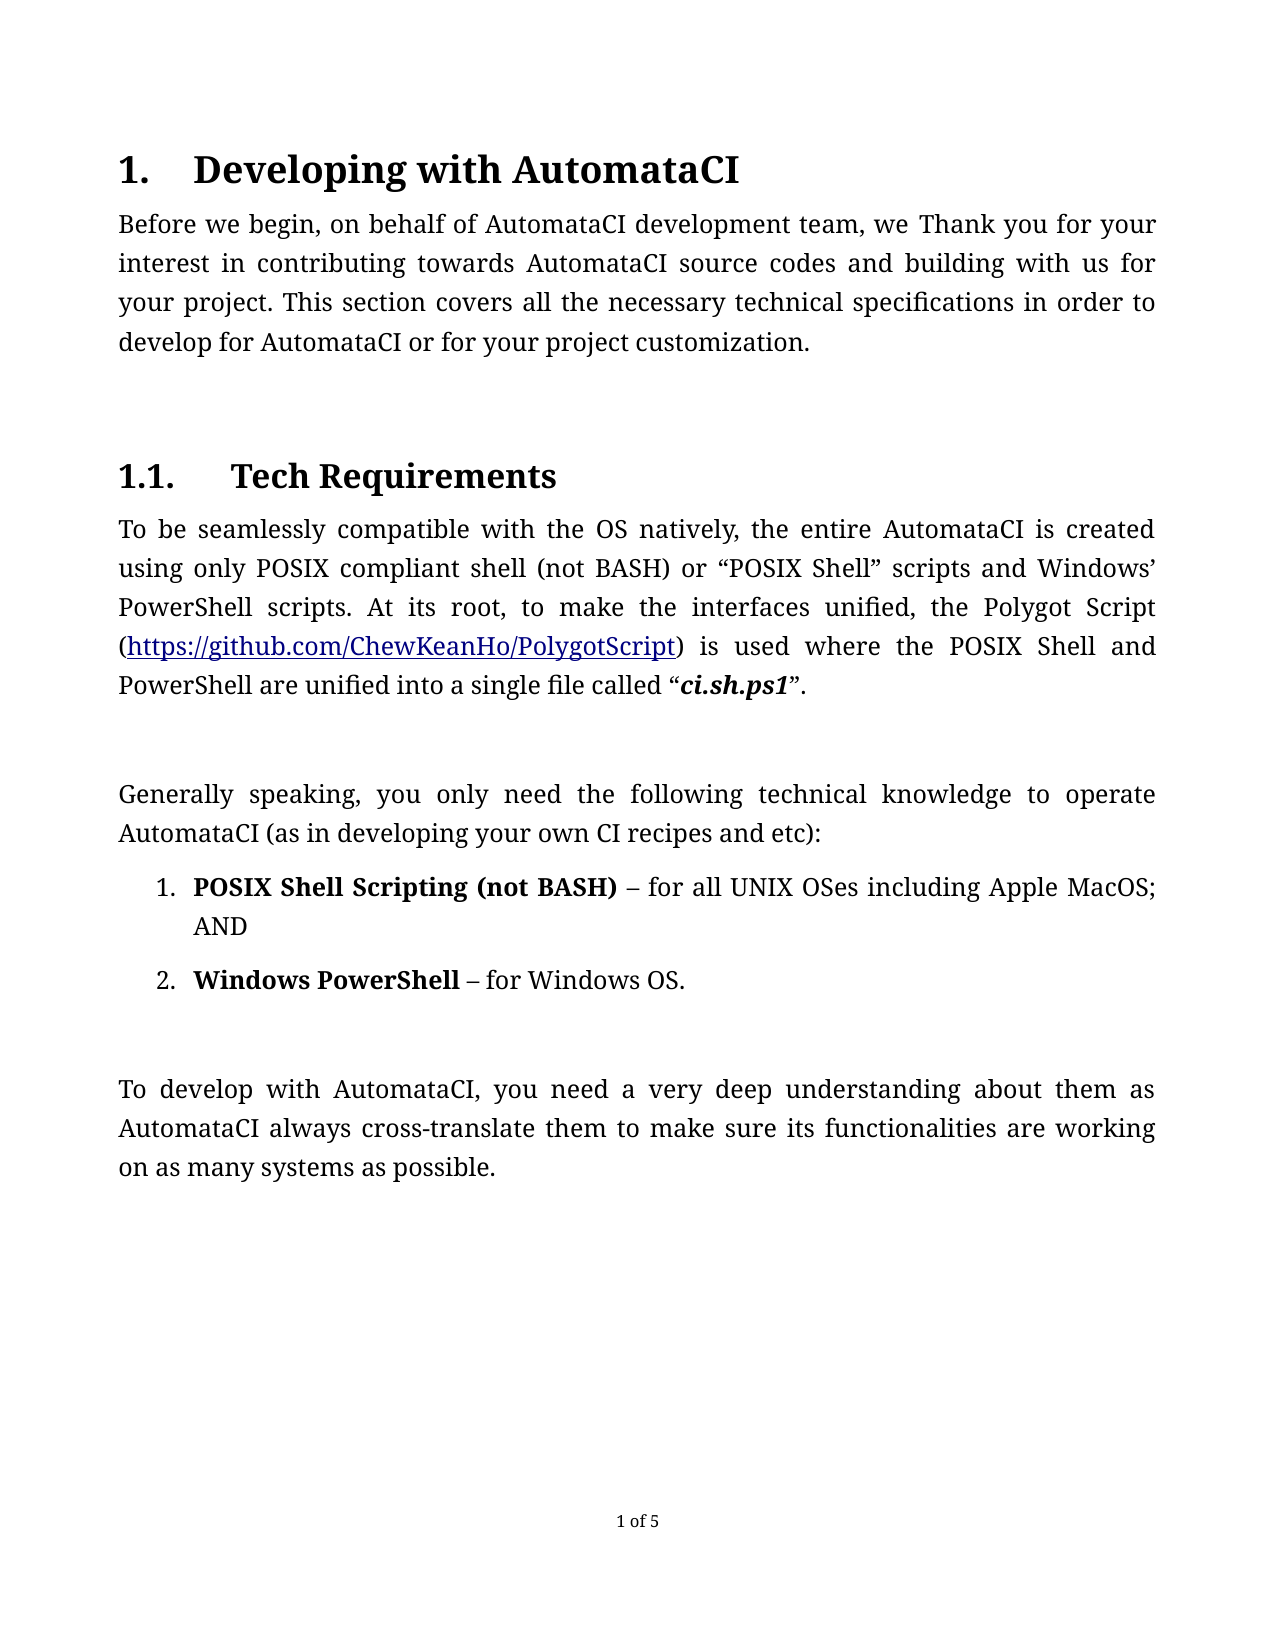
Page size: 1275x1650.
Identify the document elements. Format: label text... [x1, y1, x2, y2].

subtitle Tech Requirements [118, 453, 1157, 499]
text To be seamlessly compatible with the OS natively, the entire AutomataCI is created using only POSIX compliant shell (not BASH) or “POSIX Shell” scripts and Windows’ PowerShell scripts. At its root, to make the interfaces unified, the Polygot Script (https://github.com/ChewKeanHo/PolygotScript) is used where the POSIX Shell and PowerShell are unified into a single file called “ci.sh.ps1”. [118, 511, 1157, 702]
text Generally speaking, you only need the following technical knowledge to operate AutomataCI (as in developing your own CI recipes and etc): [118, 776, 1157, 849]
subtitle Developing with AutomataCI [118, 143, 1157, 194]
list Windows PowerShell – for Windows OS. [156, 963, 1157, 997]
text To develop with AutomataCI, you need a very deep understanding about them as AutomataCI always cross-translate them to make sure its functionalities are working on as many systems as possible. [118, 1071, 1157, 1184]
text Before we begin, on behalf of AutomataCI development team, we Thank you for your interest in contributing towards AutomataCI source codes and building with us for your project. This section covers all the necessary technical specifications in order to develop for AutomataCI or for your project customization. [118, 207, 1157, 358]
list POSIX Shell Scripting (not BASH) – for all UNIX OSes including Apple MacOS; AND [156, 869, 1157, 943]
